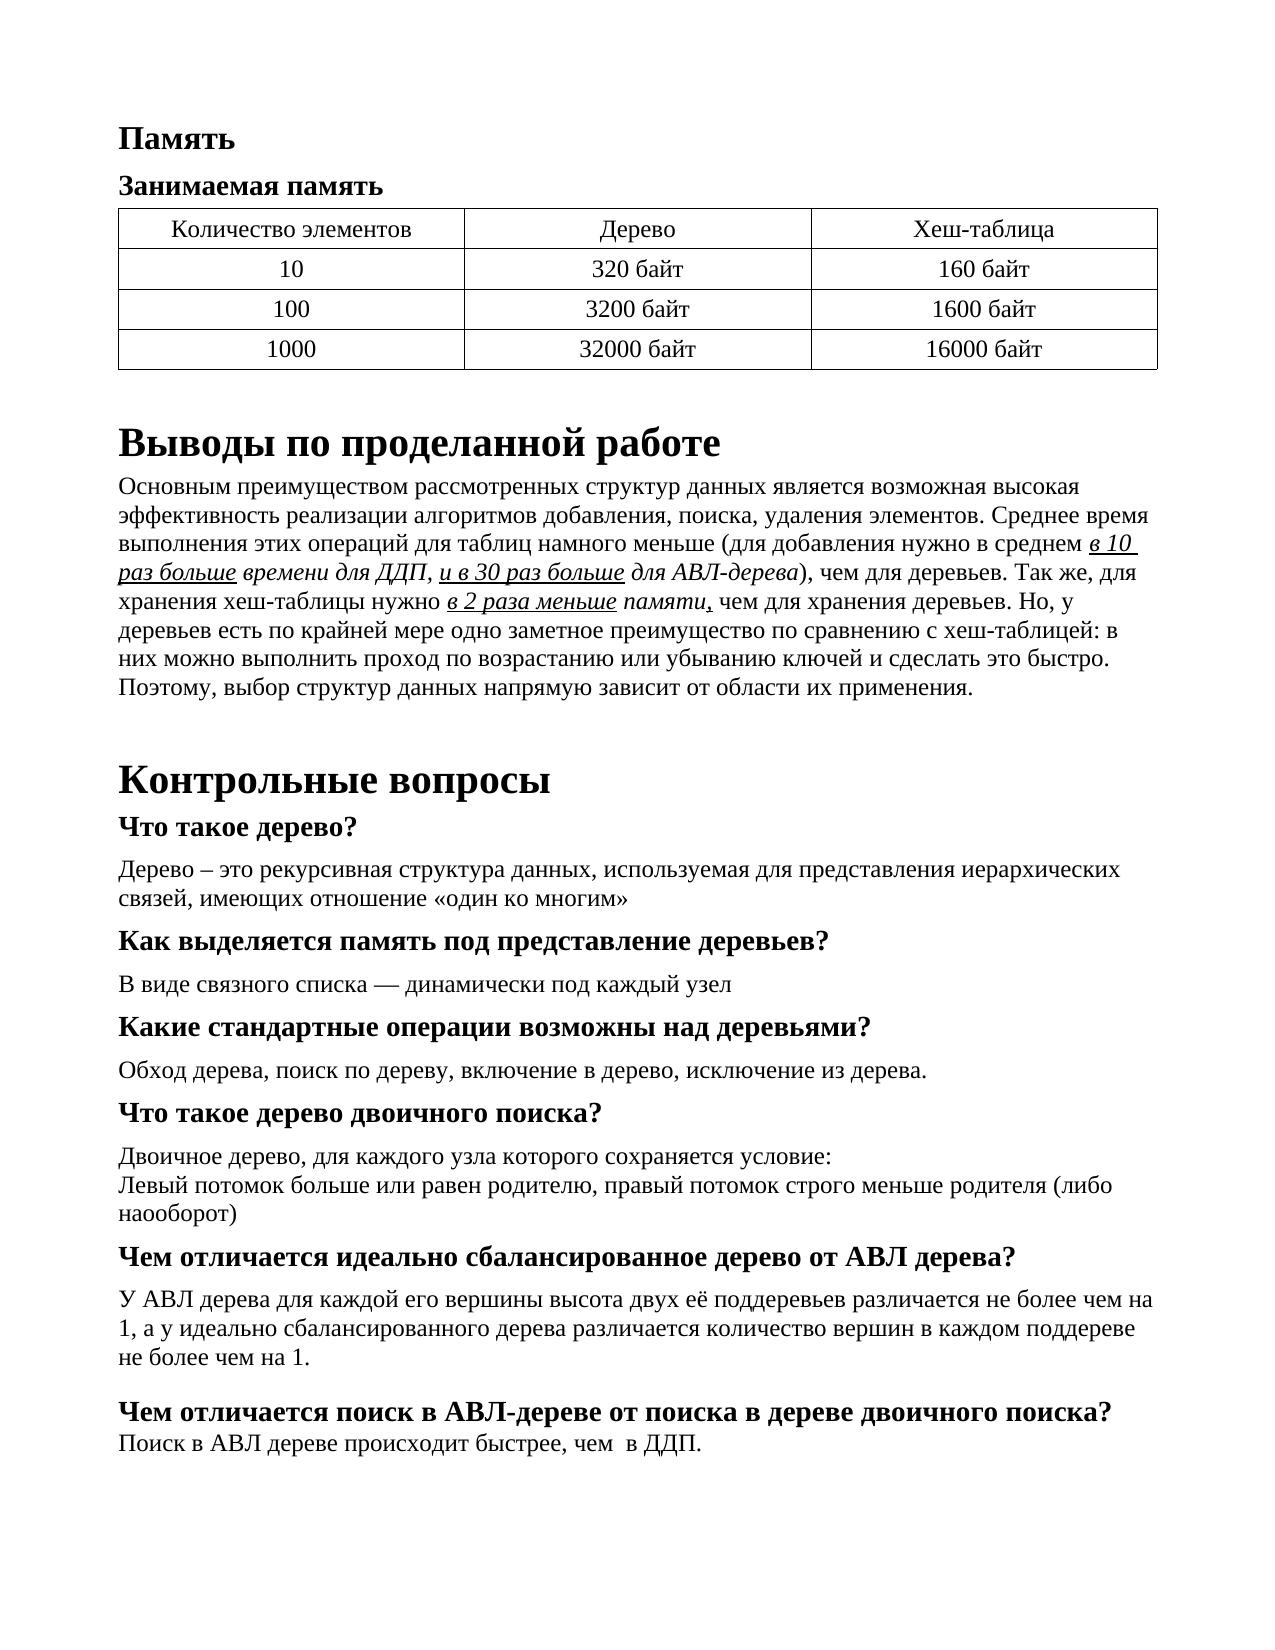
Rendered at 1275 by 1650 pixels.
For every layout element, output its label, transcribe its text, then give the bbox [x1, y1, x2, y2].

text У АВЛ дерева для каждой его вершины высота двух её поддеревьев различается не более чем на 1, а у идеально сбалансированного дерева различается количество вершин в каждом поддереве не более чем на 1. [118, 1284, 1157, 1371]
table_cell 10 [119, 249, 464, 288]
text Что такое дерево? [118, 809, 1157, 842]
table_cell 32000 байт [465, 330, 811, 369]
text Чем отличается идеально сбалансированное дерево от АВЛ дерева? [118, 1239, 1157, 1273]
table_cell 320 байт [465, 249, 811, 288]
text Память [118, 118, 1157, 156]
table_cell 3200 байт [465, 290, 811, 329]
text Обход дерева, поиск по дереву, включение в дерево, исключение из дерева. [118, 1055, 1157, 1084]
text Что такое дерево двоичного поиска? [118, 1096, 1157, 1129]
table_cell 1000 [119, 330, 464, 369]
table_cell 1600 байт [812, 290, 1157, 329]
text Занимаемая память [118, 168, 1157, 202]
text Основным преимуществом рассмотренных структур данных является возможная высокая эффективность реализации алгоритмов добавления, поиска, удаления элементов. Среднее время выполнения этих операций для таблиц намного меньше (для добавления нужно в среднем в 10 раз больше времени для ДДП, и в 30 раз больше для АВЛ-дерева), чем для деревьев. Так же, для хранения хеш-таблицы нужно в 2 раза меньше памяти, чем для хранения деревьев. Но, у деревьев есть по крайней мере одно заметное преимущество по сравнению с хеш-таблицей: в них можно выполнить проход по возрастанию или убыванию ключей и сдеслать это быстро. Поэтому, выбор структур данных напрямую зависит от области их применения. [118, 471, 1157, 701]
table_header Количество элементов [119, 209, 464, 248]
table_header Дерево [465, 209, 811, 248]
text Дерево – это рекурсивная структура данных, используемая для представления иерархических связей, имеющих отношение «один ко многим» [118, 854, 1157, 912]
table_cell 160 байт [812, 249, 1157, 288]
table_cell 100 [119, 290, 464, 329]
text В виде связного списка — динамически под каждый узел [118, 969, 1157, 998]
table_header Хеш-таблица [812, 209, 1157, 248]
text Выводы по проделанной работе [118, 417, 1157, 465]
text Как выделяется память под представление деревьев? [118, 923, 1157, 957]
text Какие стандартные операции возможны над деревьями? [118, 1009, 1157, 1043]
text Чем отличается поиск в АВЛ-дереве от поиска в дереве двоичного поиска?Поиск в АВЛ дереве происходит быстрее, чем в ДДП. [118, 1394, 1157, 1457]
table_cell 16000 байт [812, 330, 1157, 369]
text Контрольные вопросы [118, 755, 1157, 803]
text Двоичное дерево, для каждого узла которого сохраняется условие: Левый потомок больше или равен родителю, правый потомок строго меньше родителя (либо наооборот) [118, 1141, 1157, 1227]
